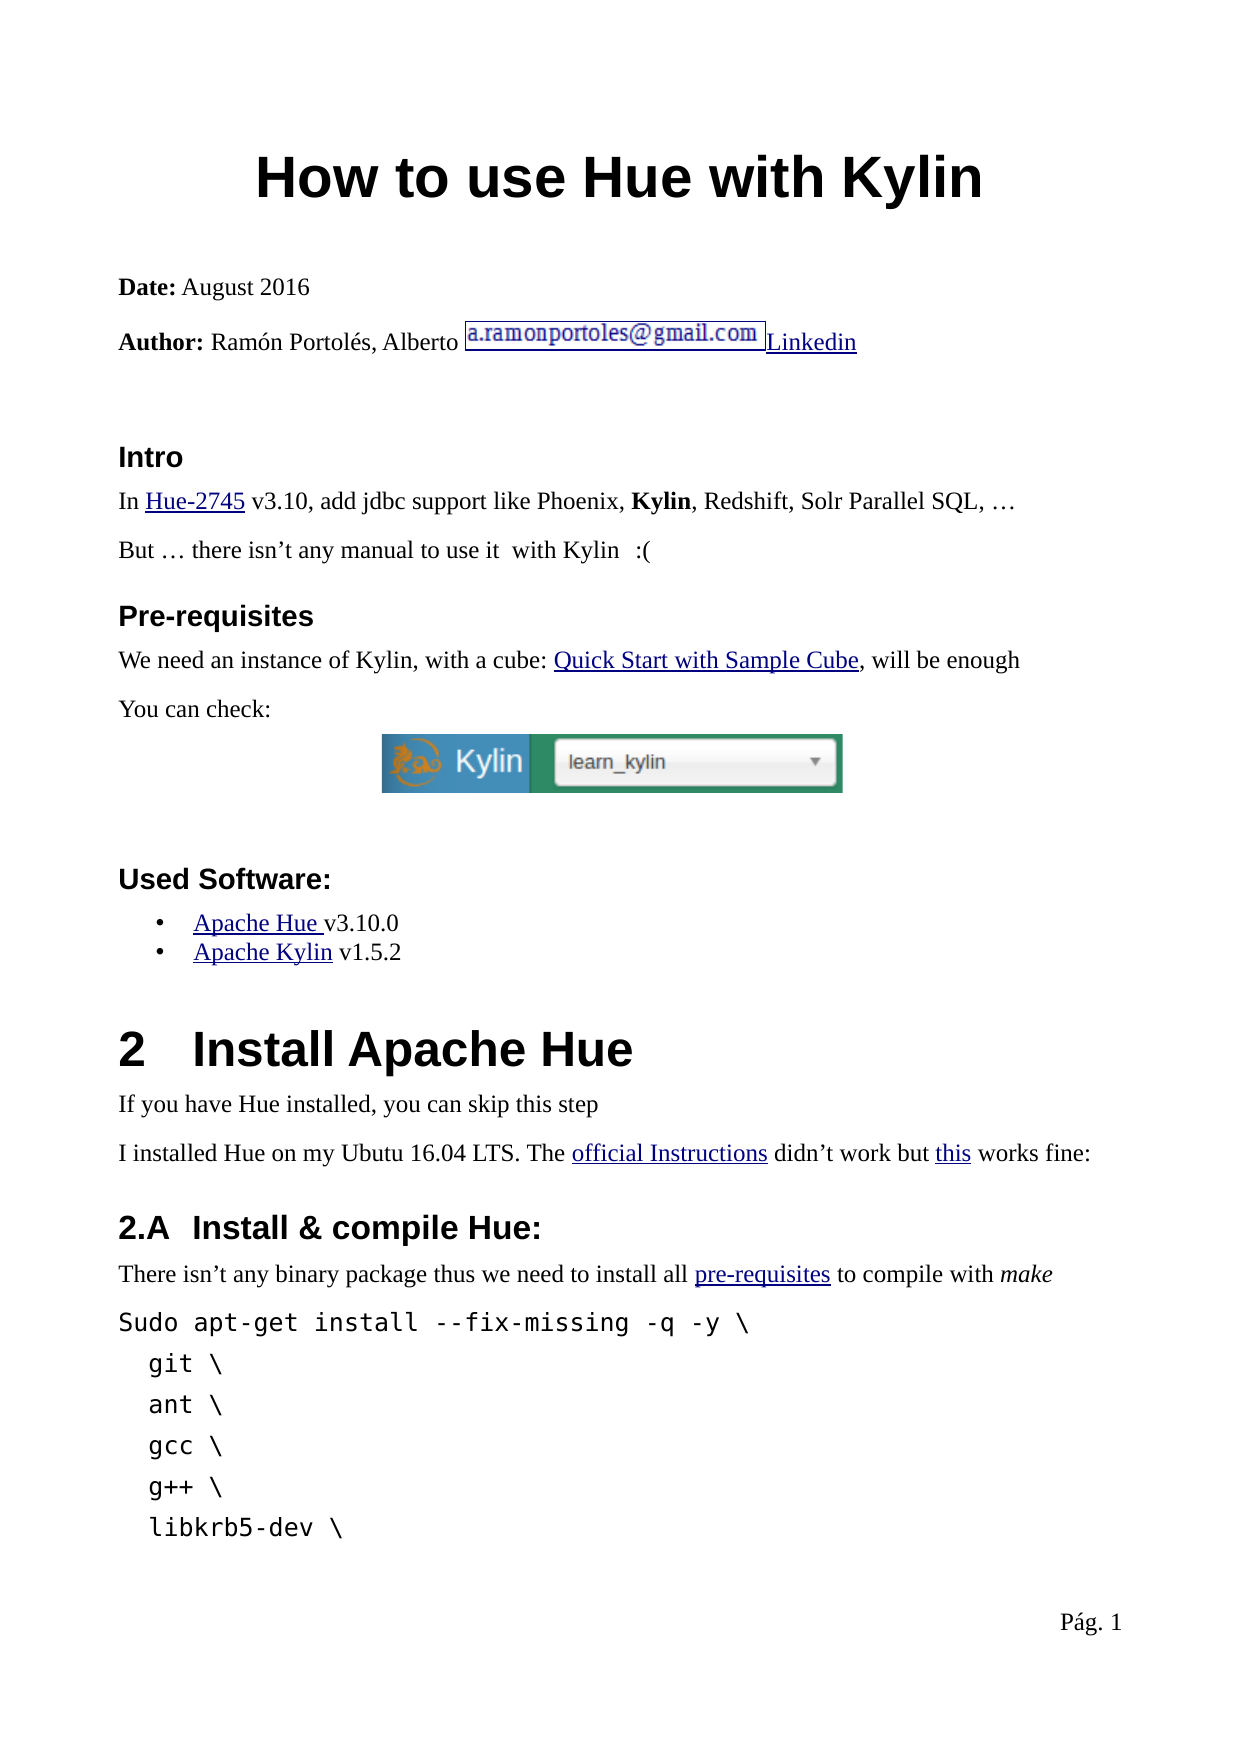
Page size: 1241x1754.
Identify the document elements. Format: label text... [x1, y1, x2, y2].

picture [381, 734, 843, 793]
text But … there isn’t any manual to use it with Kylin :( [118, 535, 1122, 564]
text git \ [118, 1349, 1122, 1378]
text Author: Ramón Portolés, Alberto Linkedin [118, 321, 1122, 356]
subtitle Install Apache Hue [118, 1019, 1122, 1077]
subtitle Intro [118, 440, 1122, 474]
text Date: August 2016 [118, 272, 1122, 301]
text You can check: [118, 694, 1122, 723]
subtitle Install & compile Hue: [118, 1208, 1122, 1247]
text I installed Hue on my Ubutu 16.04 LTS. The official Instructions didn’t work but this works fine: [118, 1138, 1122, 1167]
text In Hue-2745 v3.10, add jdbc support like Phoenix, Kylin, Redshift, Solr Parallel SQL, … [118, 486, 1122, 515]
list Apache Kylin v1.5.2 [156, 937, 1122, 966]
subtitle Used Software: [118, 862, 1122, 896]
text ant \ [118, 1390, 1122, 1419]
text Sudo apt-get install --fix-missing -q -y \ [118, 1308, 1122, 1337]
picture [466, 322, 765, 349]
text We need an instance of Kylin, with a cube: Quick Start with Sample Cube, will be enough [118, 645, 1122, 674]
list Apache Hue v3.10.0 [156, 908, 1122, 937]
title How to use Hue with Kylin [118, 143, 1122, 210]
text libkrb5-dev \ [118, 1513, 1122, 1542]
subtitle Pre-requisites [118, 599, 1122, 633]
text g++ \ [118, 1472, 1122, 1501]
text If you have Hue installed, you can skip this step [118, 1089, 1122, 1118]
text gcc \ [118, 1431, 1122, 1460]
text There isn’t any binary package thus we need to install all pre-requisites to compile with make [118, 1259, 1122, 1288]
